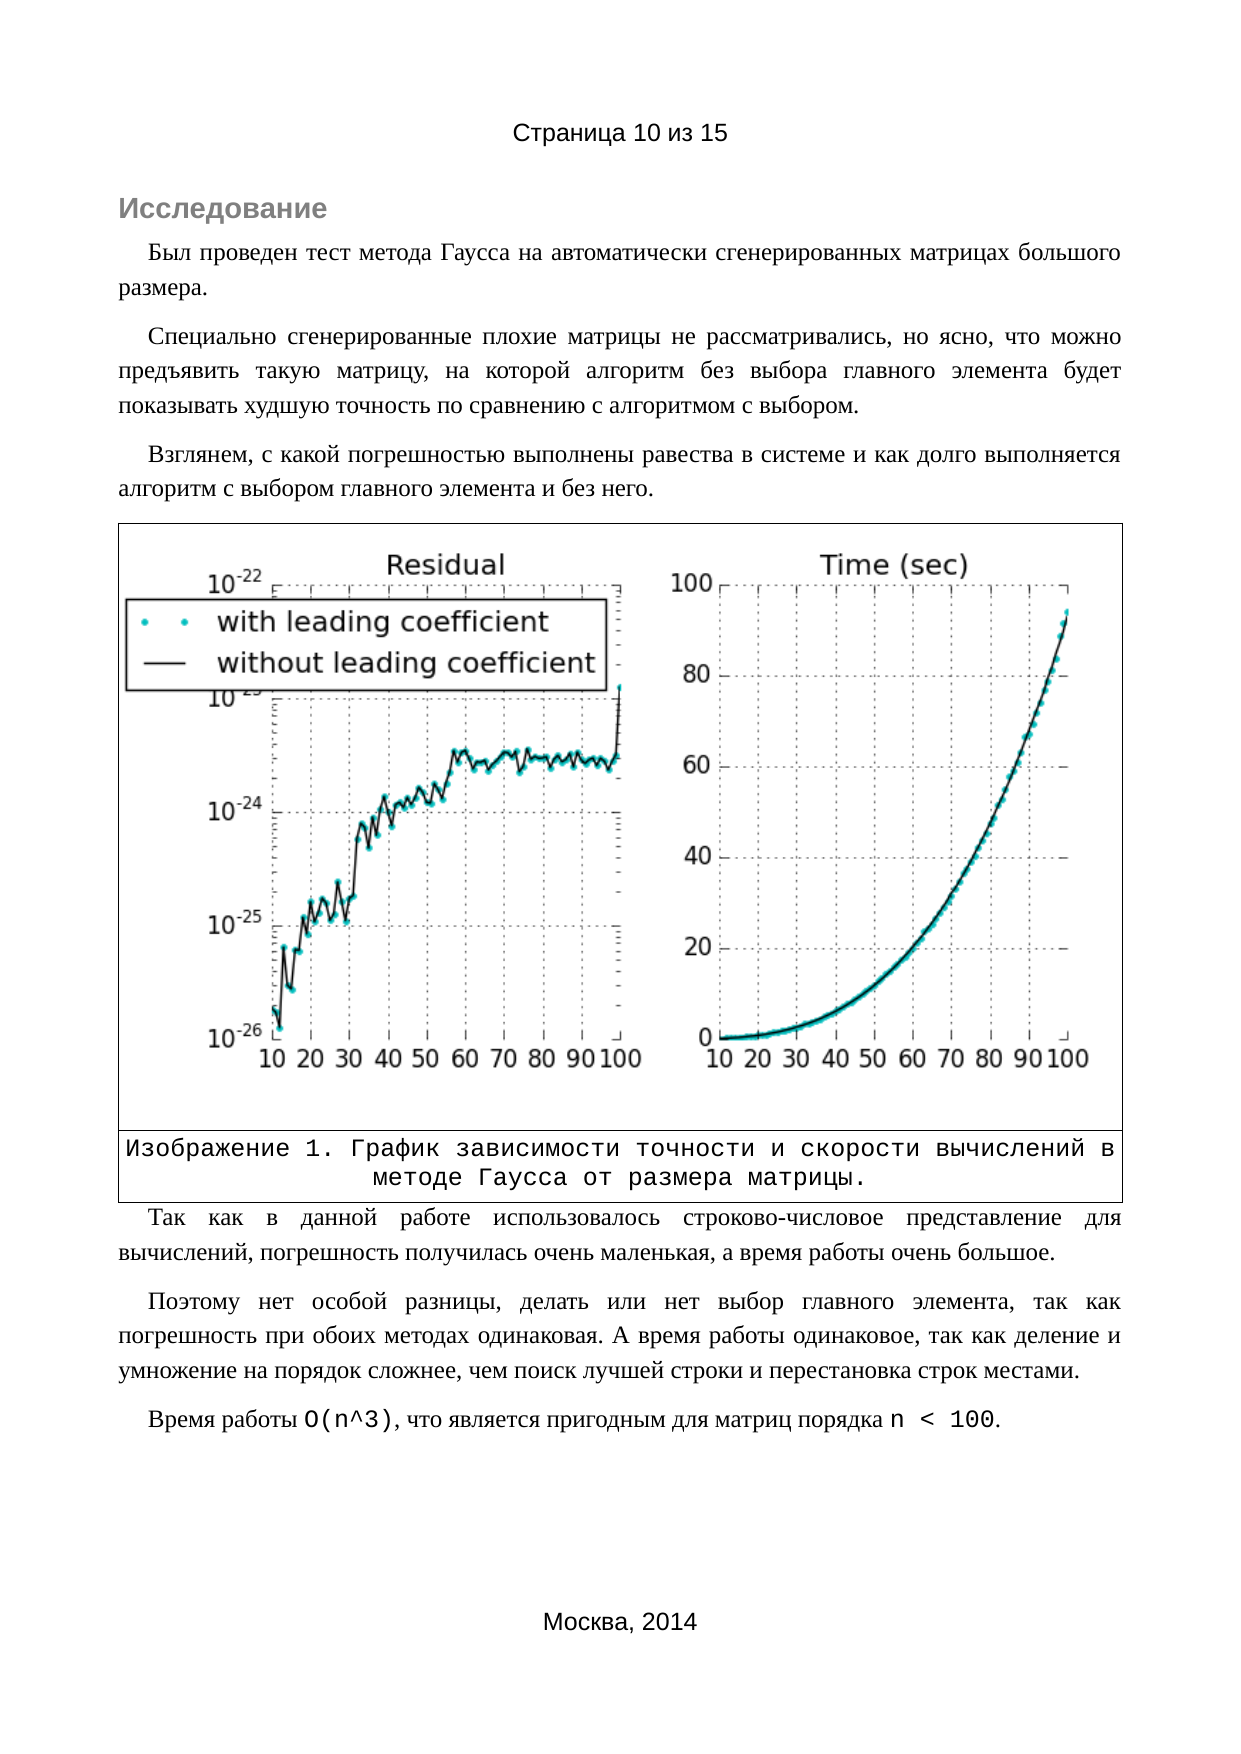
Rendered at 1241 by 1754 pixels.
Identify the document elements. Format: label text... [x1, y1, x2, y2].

text Так как в данной работе использовалось строково-числовое представление для вычислений, погрешность получилась очень маленькая, а время работы очень большое. [118, 1203, 1122, 1266]
text Был проведен тест метода Гаусса на автоматически сгенерированных матрицах большого размера. [118, 237, 1122, 301]
picture [123, 528, 1117, 1096]
subtitle Исследование [118, 191, 1122, 225]
text Специально сгенерированные плохие матрицы не рассматривались, но ясно, что можно предъявить такую матрицу, на которой алгоритм без выбора главного элемента будет показывать худшую точность по сравнению с алгоритмом с выбором. [118, 321, 1122, 419]
table_header [119, 524, 1122, 528]
table_header [119, 529, 1122, 1130]
table_cell Изображение 1. График зависимости точности и скорости вычислений в методе Гаусса от размера матрицы. [119, 1131, 1122, 1202]
text Время работы O(n^3), что является пригодным для матриц порядка n < 100. [118, 1404, 1122, 1435]
text Поэтому нет особой разницы, делать или нет выбор главного элемента, так как погрешность при обоих методах одинаковая. А время работы одинаковое, так как деление и умножение на порядок сложнее, чем поиск лучшей строки и перестановка строк местами. [118, 1286, 1122, 1384]
text Взглянем, с какой погрешностью выполнены равества в системе и как долго выполняется алгоритм с выбором главного элемента и без него. [118, 439, 1122, 502]
